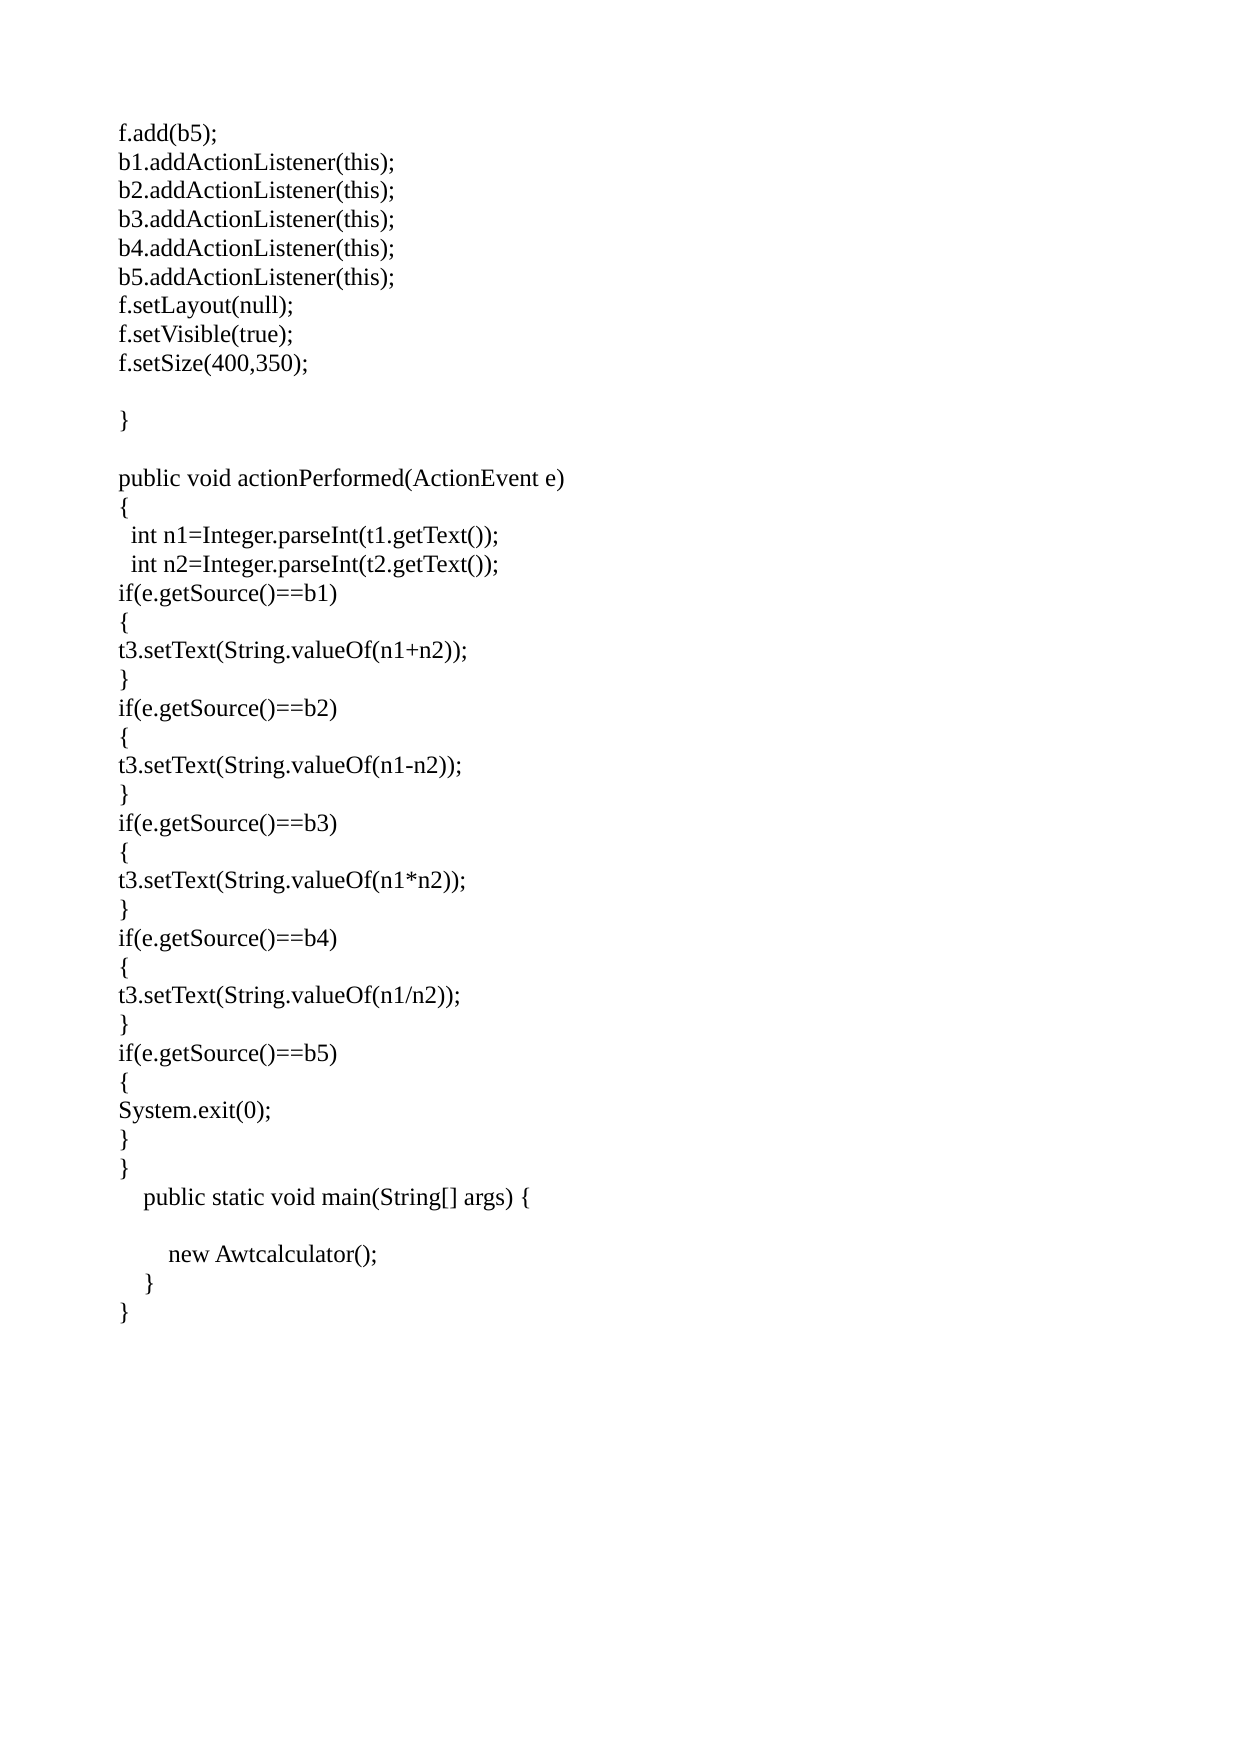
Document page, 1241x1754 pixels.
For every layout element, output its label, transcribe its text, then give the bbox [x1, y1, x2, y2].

text public void actionPerformed(ActionEvent e) [118, 463, 1122, 492]
text { [118, 492, 1122, 521]
text if(e.getSource()==b2) [118, 693, 1122, 722]
text if(e.getSource()==b1) [118, 578, 1122, 607]
text t3.setText(String.valueOf(n1-n2)); [118, 751, 1122, 779]
text } [118, 1268, 1122, 1297]
text System.exit(0); [118, 1096, 1122, 1124]
text f.add(b5); [118, 118, 1122, 147]
text b5.addActionListener(this); [118, 262, 1122, 291]
text } [118, 1297, 1122, 1326]
text public static void main(String[] args) { [118, 1182, 1122, 1211]
text { [118, 722, 1122, 751]
text b4.addActionListener(this); [118, 233, 1122, 262]
text } [118, 894, 1122, 923]
text { [118, 952, 1122, 981]
text if(e.getSource()==b3) [118, 808, 1122, 837]
text b3.addActionListener(this); [118, 204, 1122, 233]
text int n2=Integer.parseInt(t2.getText()); [118, 549, 1122, 578]
text b1.addActionListener(this); [118, 147, 1122, 176]
text { [118, 837, 1122, 866]
text } [118, 1124, 1122, 1153]
text } [118, 406, 1122, 434]
text if(e.getSource()==b5) [118, 1038, 1122, 1067]
text { [118, 1067, 1122, 1096]
text t3.setText(String.valueOf(n1*n2)); [118, 866, 1122, 894]
text } [118, 779, 1122, 808]
text f.setVisible(true); [118, 319, 1122, 348]
text } [118, 1009, 1122, 1038]
text b2.addActionListener(this); [118, 176, 1122, 204]
text if(e.getSource()==b4) [118, 923, 1122, 952]
text t3.setText(String.valueOf(n1/n2)); [118, 981, 1122, 1009]
text t3.setText(String.valueOf(n1+n2)); [118, 636, 1122, 664]
text } [118, 664, 1122, 693]
text int n1=Integer.parseInt(t1.getText()); [118, 521, 1122, 549]
text f.setSize(400,350); [118, 348, 1122, 377]
text { [118, 607, 1122, 636]
text f.setLayout(null); [118, 291, 1122, 319]
text } [118, 1153, 1122, 1182]
text new Awtcalculator(); [118, 1239, 1122, 1268]
